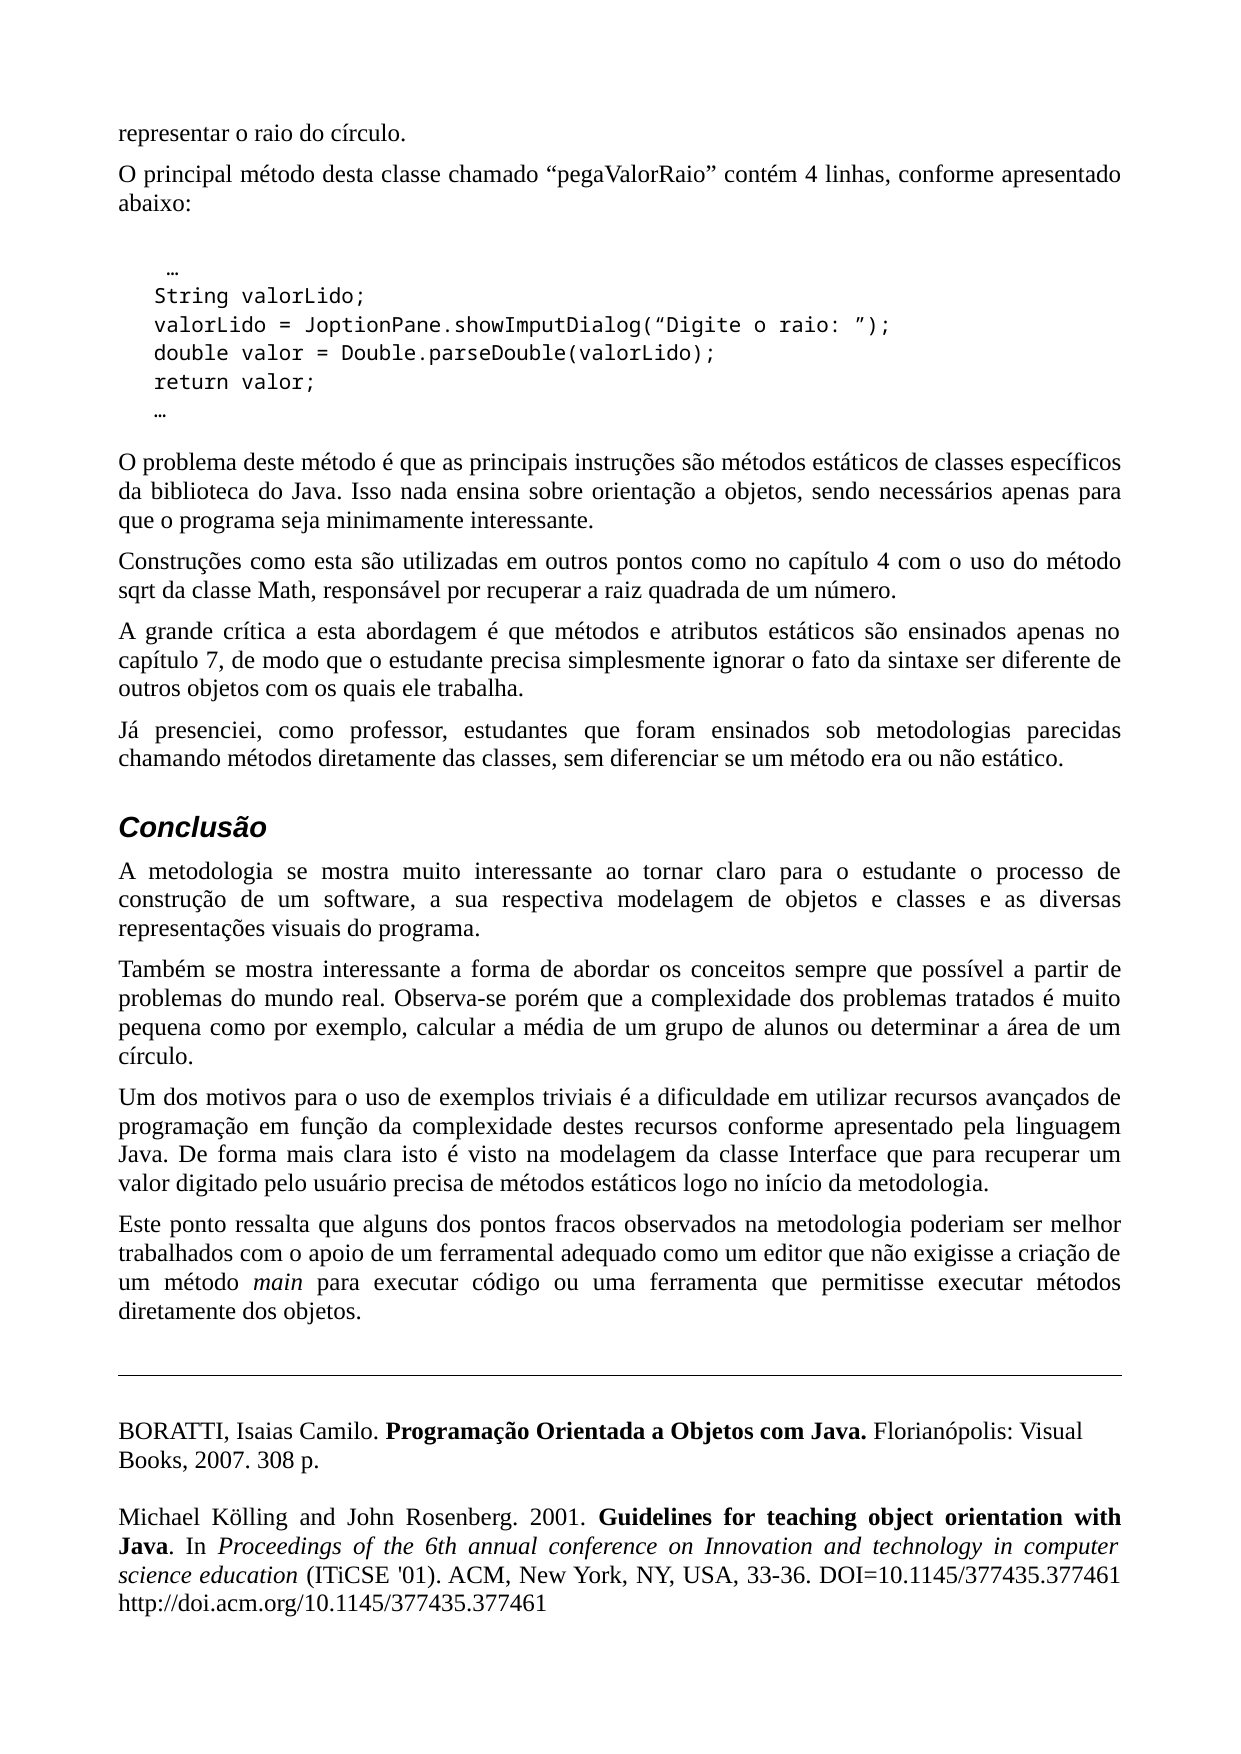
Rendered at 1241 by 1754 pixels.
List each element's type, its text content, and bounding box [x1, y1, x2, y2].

text Michael Kölling and John Rosenberg. 2001. Guidelines for teaching object orientation with Java. In Proceedings of the 6th annual conference on Innovation and technology in computer science education (ITiCSE '01). ACM, New York, NY, USA, 33-36. DOI=10.1145/377435.377461 http://doi.acm.org/10.1145/377435.377461 [118, 1502, 1122, 1617]
text O problema deste método é que as principais instruções são métodos estáticos de classes específicos da biblioteca do Java. Isso nada ensina sobre orientação a objetos, sendo necessários apenas para que o programa seja minimamente interessante. [118, 447, 1122, 533]
text Já presenciei, como professor, estudantes que foram ensinados sob metodologias parecidas chamando métodos diretamente das classes, sem diferenciar se um método era ou não estático. [118, 715, 1122, 772]
text Este ponto ressalta que alguns dos pontos fracos observados na metodologia poderiam ser melhor trabalhados com o apoio de um ferramental adequado como um editor que não exigisse a criação de um método main para executar código ou uma ferramenta que permitisse executar métodos diretamente dos objetos. [118, 1209, 1122, 1324]
text BORATTI, Isaias Camilo. Programação Orientada a Objetos com Java. Florianópolis: Visual Books, 2007. 308 p. [118, 1416, 1122, 1473]
text Também se mostra interessante a forma de abordar os conceitos sempre que possível a partir de problemas do mundo real. Observa-se porém que a complexidade dos problemas tratados é muito pequena como por exemplo, calcular a média de um grupo de alunos ou determinar a área de um círculo. [118, 954, 1122, 1069]
text Um dos motivos para o uso de exemplos triviais é a dificuldade em utilizar recursos avançados de programação em função da complexidade destes recursos conforme apresentado pela linguagem Java. De forma mais clara isto é visto na modelagem da classe Interface que para recuperar um valor digitado pelo usuário precisa de métodos estáticos logo no início da metodologia. [118, 1082, 1122, 1197]
text A grande crítica a esta abordagem é que métodos e atributos estáticos são ensinados apenas no capítulo 7, de modo que o estudante precisa simplesmente ignorar o fato da sintaxe ser diferente de outros objetos com os quais ele trabalha. [118, 616, 1122, 702]
text O principal método desta classe chamado “pegaValorRaio” contém 4 linhas, conforme apresentado abaixo: [118, 159, 1122, 217]
text Construções como esta são utilizadas em outros pontos como no capítulo 4 com o uso do método sqrt da classe Math, responsável por recuperar a raiz quadrada de um número. [118, 546, 1122, 603]
text representar o raio do círculo. [118, 118, 1122, 147]
text … String valorLido; valorLido = JoptionPane.showImputDialog(“Digite o raio: ”); double valor = Double.parseDouble(valorLido); return valor; … [153, 253, 1122, 424]
subtitle Conclusão [118, 810, 1122, 843]
text A metodologia se mostra muito interessante ao tornar claro para o estudante o processo de construção de um software, a sua respectiva modelagem de objetos e classes e as diversas representações visuais do programa. [118, 856, 1122, 942]
